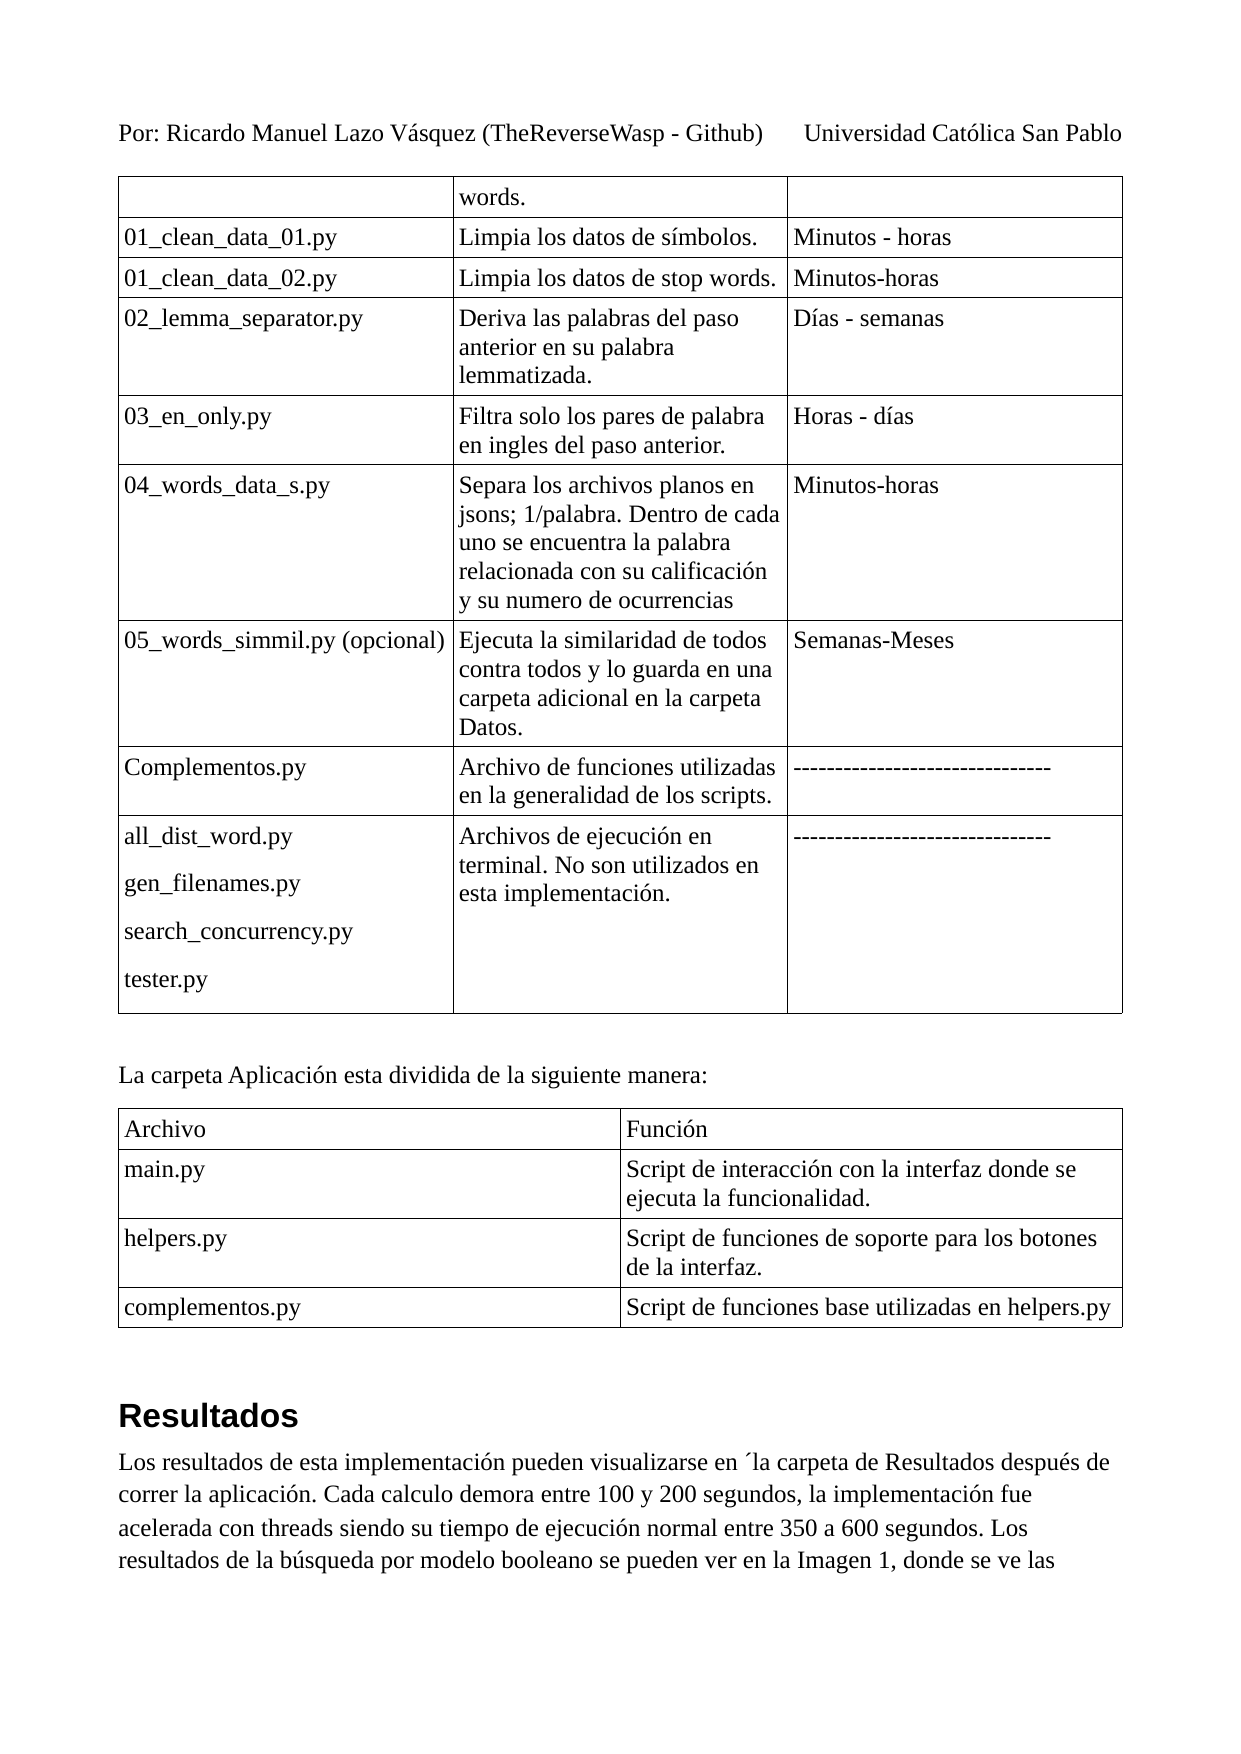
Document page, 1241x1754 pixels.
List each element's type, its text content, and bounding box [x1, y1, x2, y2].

subtitle Resultados [118, 1395, 1122, 1434]
table_cell [788, 177, 1122, 217]
table_cell all_dist_word.py gen_filenames.py search_concurrency.py tester.py [119, 816, 453, 1013]
table_cell words. [454, 177, 787, 217]
table_cell complementos.py [119, 1288, 620, 1327]
table_cell Script de funciones de soporte para los botones de la interfaz. [621, 1219, 1122, 1287]
table_cell Horas - días [788, 396, 1122, 464]
text Los resultados de esta implementación pueden visualizarse en ´la carpeta de Resultados después de correr la aplicación. Cada calculo demora entre 100 y 200 segundos, la implementación fue acelerada con threads siendo su tiempo de ejecución normal entre 350 a 600 segundos. Los resultados de la búsqueda por modelo booleano se pueden ver en la Imagen 1, donde se ve las [118, 1447, 1122, 1574]
table_cell Limpia los datos de stop words. [454, 258, 787, 297]
table_header Función [621, 1109, 1122, 1148]
table_cell Minutos-horas [788, 465, 1122, 619]
table_cell Filtra solo los pares de palabra en ingles del paso anterior. [454, 396, 787, 464]
table_cell Separa los archivos planos en jsons; 1/palabra. Dentro de cada uno se encuentra la palabra relacionada con su calificación y su numero de ocurrencias [454, 465, 787, 619]
table_cell Minutos-horas [788, 258, 1122, 297]
table_cell 05_words_simmil.py (opcional) [119, 621, 453, 746]
table_cell ------------------------------- [788, 747, 1122, 815]
table_cell main.py [119, 1150, 620, 1217]
table_header Archivo [119, 1109, 620, 1148]
table_cell 03_en_only.py [119, 396, 453, 464]
table_cell Limpia los datos de símbolos. [454, 218, 787, 257]
table_cell Minutos - horas [788, 218, 1122, 257]
table_cell helpers.py [119, 1219, 620, 1287]
table_cell Semanas-Meses [788, 621, 1122, 746]
table_cell 01_clean_data_01.py [119, 218, 453, 257]
table_cell Script de interacción con la interfaz donde se ejecuta la funcionalidad. [621, 1150, 1122, 1217]
table_cell Ejecuta la similaridad de todos contra todos y lo guarda en una carpeta adicional en la carpeta Datos. [454, 621, 787, 746]
table_cell Script de funciones base utilizadas en helpers.py [621, 1288, 1122, 1327]
table_cell Archivos de ejecución en terminal. No son utilizados en esta implementación. [454, 816, 787, 1013]
table_cell [119, 177, 453, 217]
table_cell 04_words_data_s.py [119, 465, 453, 619]
table_cell Archivo de funciones utilizadas en la generalidad de los scripts. [454, 747, 787, 815]
text La carpeta Aplicación esta dividida de la siguiente manera: [118, 1061, 1122, 1089]
table_cell 02_lemma_separator.py [119, 298, 453, 395]
table_cell 01_clean_data_02.py [119, 258, 453, 297]
table_cell Días - semanas [788, 298, 1122, 395]
table_cell Complementos.py [119, 747, 453, 815]
table_cell ------------------------------- [788, 816, 1122, 1013]
table_cell Deriva las palabras del paso anterior en su palabra lemmatizada. [454, 298, 787, 395]
